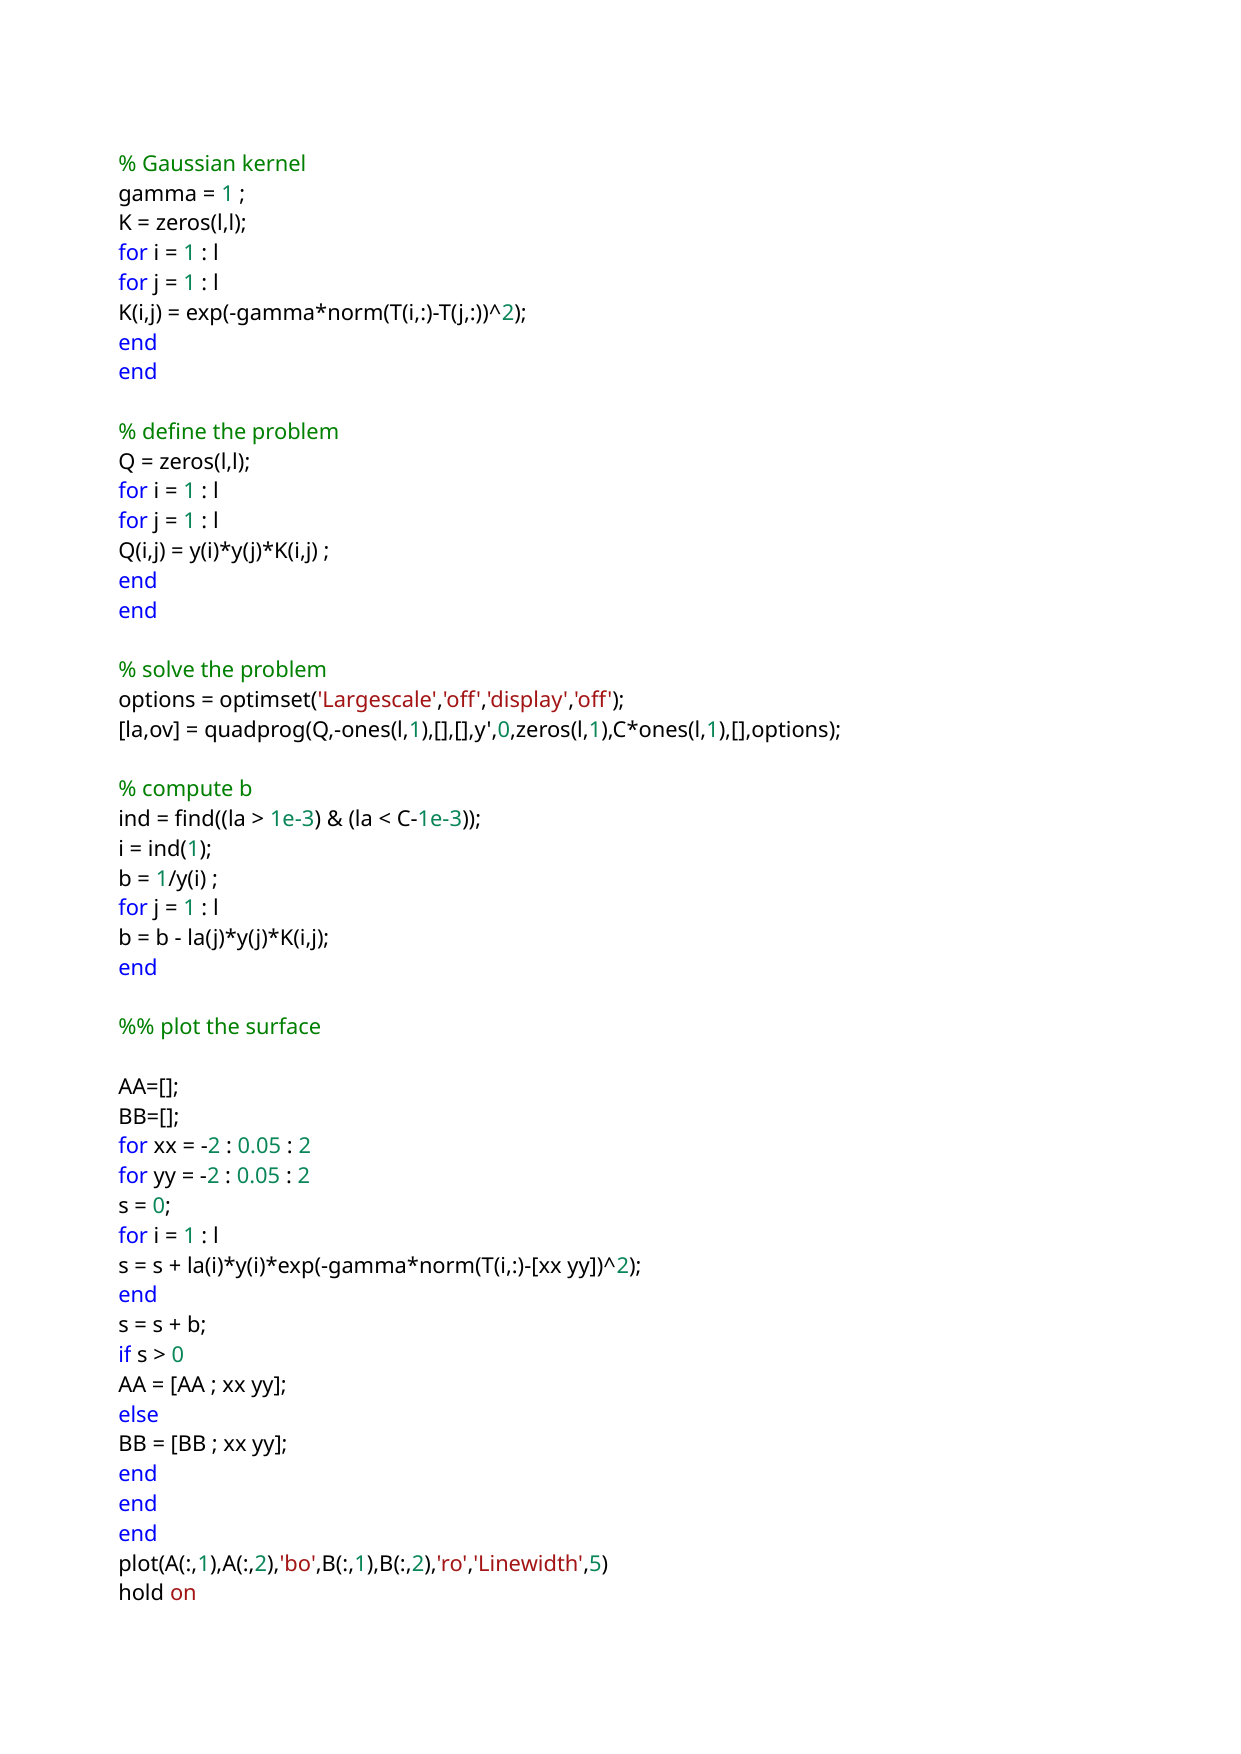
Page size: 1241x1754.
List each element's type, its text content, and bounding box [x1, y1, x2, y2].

text for i = 1 : l [118, 1220, 1122, 1249]
text s = s + la(i)*y(i)*exp(-gamma*norm(T(i,:)-[xx yy])^2); [118, 1249, 1122, 1279]
text for yy = -2 : 0.05 : 2 [118, 1160, 1122, 1190]
text end [118, 327, 1122, 356]
text options = optimset('Largescale','off','display','off'); [118, 684, 1122, 714]
text end [118, 952, 1122, 982]
text end [118, 1518, 1122, 1547]
text for j = 1 : l [118, 267, 1122, 297]
text Q = zeros(l,l); [118, 446, 1122, 475]
text end [118, 356, 1122, 386]
text end [118, 1488, 1122, 1518]
text else [118, 1398, 1122, 1428]
text if s > 0 [118, 1339, 1122, 1369]
text s = 0; [118, 1190, 1122, 1220]
text end [118, 1458, 1122, 1488]
text ind = find((la > 1e-3) & (la < C-1e-3)); [118, 803, 1122, 833]
text % compute b [118, 773, 1122, 803]
text for j = 1 : l [118, 505, 1122, 535]
text [la,ov] = quadprog(Q,-ones(l,1),[],[],y',0,zeros(l,1),C*ones(l,1),[],options); [118, 714, 1122, 743]
text % define the problem [118, 416, 1122, 446]
text K = zeros(l,l); [118, 207, 1122, 237]
text gamma = 1 ; [118, 178, 1122, 207]
text b = b - la(j)*y(j)*K(i,j); [118, 922, 1122, 952]
text BB = [BB ; xx yy]; [118, 1428, 1122, 1458]
text % solve the problem [118, 654, 1122, 684]
text % Gaussian kernel [118, 148, 1122, 178]
text Q(i,j) = y(i)*y(j)*K(i,j) ; [118, 535, 1122, 565]
text hold on [118, 1577, 1122, 1607]
text s = s + b; [118, 1309, 1122, 1339]
text for i = 1 : l [118, 237, 1122, 267]
text plot(A(:,1),A(:,2),'bo',B(:,1),B(:,2),'ro','Linewidth',5) [118, 1547, 1122, 1577]
text BB=[]; [118, 1101, 1122, 1130]
text AA = [AA ; xx yy]; [118, 1369, 1122, 1398]
text %% plot the surface [118, 1011, 1122, 1041]
text for xx = -2 : 0.05 : 2 [118, 1130, 1122, 1160]
text K(i,j) = exp(-gamma*norm(T(i,:)-T(j,:))^2); [118, 297, 1122, 327]
text b = 1/y(i) ; [118, 862, 1122, 892]
text i = ind(1); [118, 833, 1122, 862]
text end [118, 594, 1122, 624]
text end [118, 1279, 1122, 1309]
text for i = 1 : l [118, 475, 1122, 505]
text for j = 1 : l [118, 892, 1122, 922]
text AA=[]; [118, 1071, 1122, 1101]
text end [118, 565, 1122, 594]
